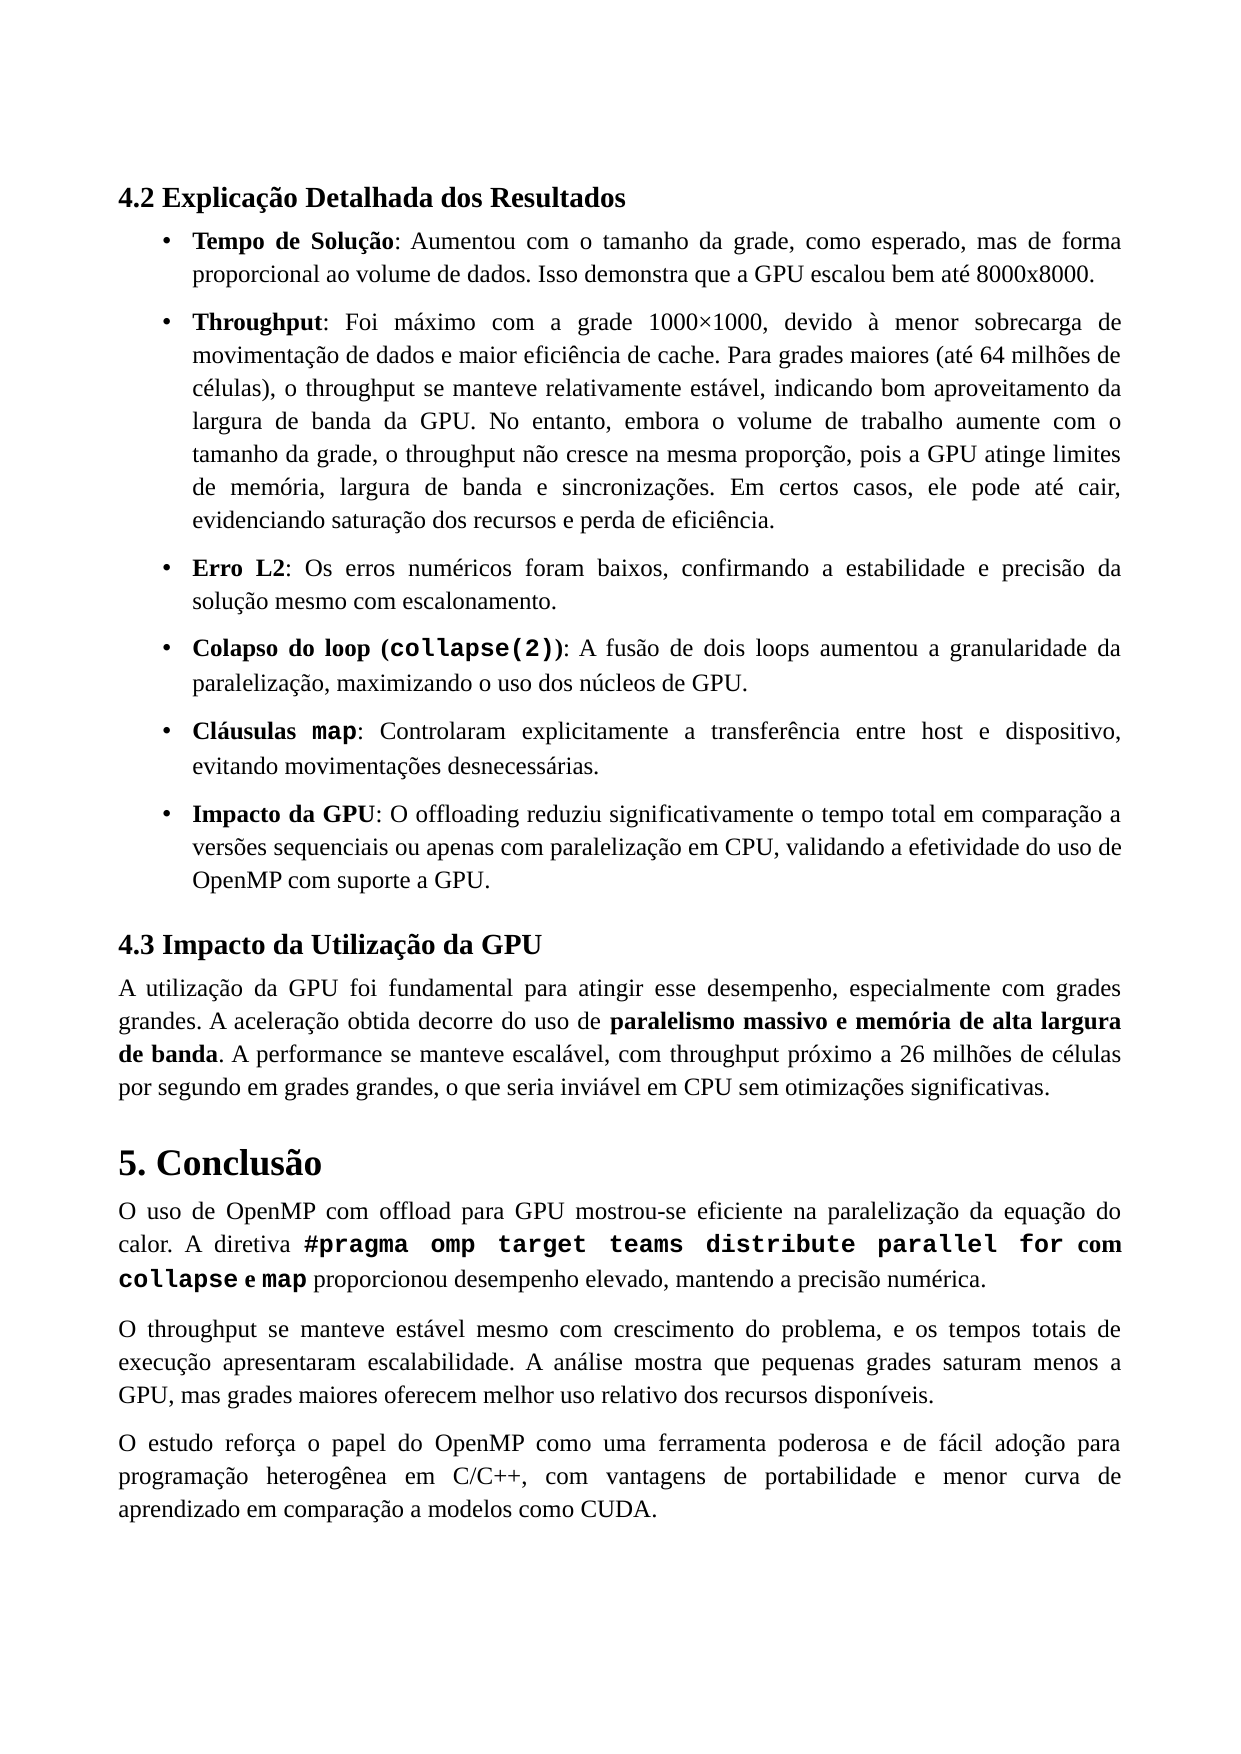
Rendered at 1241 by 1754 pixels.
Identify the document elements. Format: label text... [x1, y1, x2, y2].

list Erro L2: Os erros numéricos foram baixos, confirmando a estabilidade e precisão da solução mesmo com escalonamento. [162, 553, 1122, 614]
list Impacto da GPU: O offloading reduziu significativamente o tempo total em comparação a versões sequenciais ou apenas com paralelização em CPU, validando a efetividade do uso de OpenMP com suporte a GPU. [162, 799, 1122, 893]
subtitle 4.2 Explicação Detalhada dos Resultados [118, 180, 1122, 214]
list Cláusulas map: Controlaram explicitamente a transferência entre host e dispositivo, evitando movimentações desnecessárias. [162, 716, 1122, 780]
text O estudo reforça o papel do OpenMP como uma ferramenta poderosa e de fácil adoção para programação heterogênea em C/C++, com vantagens de portabilidade e menor curva de aprendizado em comparação a modelos como CUDA. [118, 1428, 1122, 1523]
list Throughput: Foi máximo com a grade 1000×1000, devido à menor sobrecarga de movimentação de dados e maior eficiência de cache. Para grades maiores (até 64 milhões de células), o throughput se manteve relativamente estável, indicando bom aproveitamento da largura de banda da GPU. No entanto, embora o volume de trabalho aumente com o tamanho da grade, o throughput não cresce na mesma proporção, pois a GPU atinge limites de memória, largura de banda e sincronizações. Em certos casos, ele pode até cair, evidenciando saturação dos recursos e perda de eficiência. [162, 307, 1122, 534]
text A utilização da GPU foi fundamental para atingir esse desempenho, especialmente com grades grandes. A aceleração obtida decorre do uso de paralelismo massivo e memória de alta largura de banda. A performance se manteve escalável, com throughput próximo a 26 milhões de células por segundo em grades grandes, o que seria inviável em CPU sem otimizações significativas. [118, 973, 1122, 1101]
subtitle 5. Conclusão [118, 1141, 1122, 1184]
list Tempo de Solução: Aumentou com o tamanho da grade, como esperado, mas de forma proporcional ao volume de dados. Isso demonstra que a GPU escalou bem até 8000x8000. [162, 226, 1122, 288]
list Colapso do loop (collapse(2)): A fusão de dois loops aumentou a granularidade da paralelização, maximizando o uso dos núcleos de GPU. [162, 633, 1122, 697]
text O uso de OpenMP com offload para GPU mostrou-se eficiente na paralelização da equação do calor. A diretiva #pragma omp target teams distribute parallel for com collapse e map proporcionou desempenho elevado, mantendo a precisão numérica. [118, 1196, 1122, 1295]
subtitle 4.3 Impacto da Utilização da GPU [118, 927, 1122, 961]
text O throughput se manteve estável mesmo com crescimento do problema, e os tempos totais de execução apresentaram escalabilidade. A análise mostra que pequenas grades saturam menos a GPU, mas grades maiores oferecem melhor uso relativo dos recursos disponíveis. [118, 1314, 1122, 1409]
